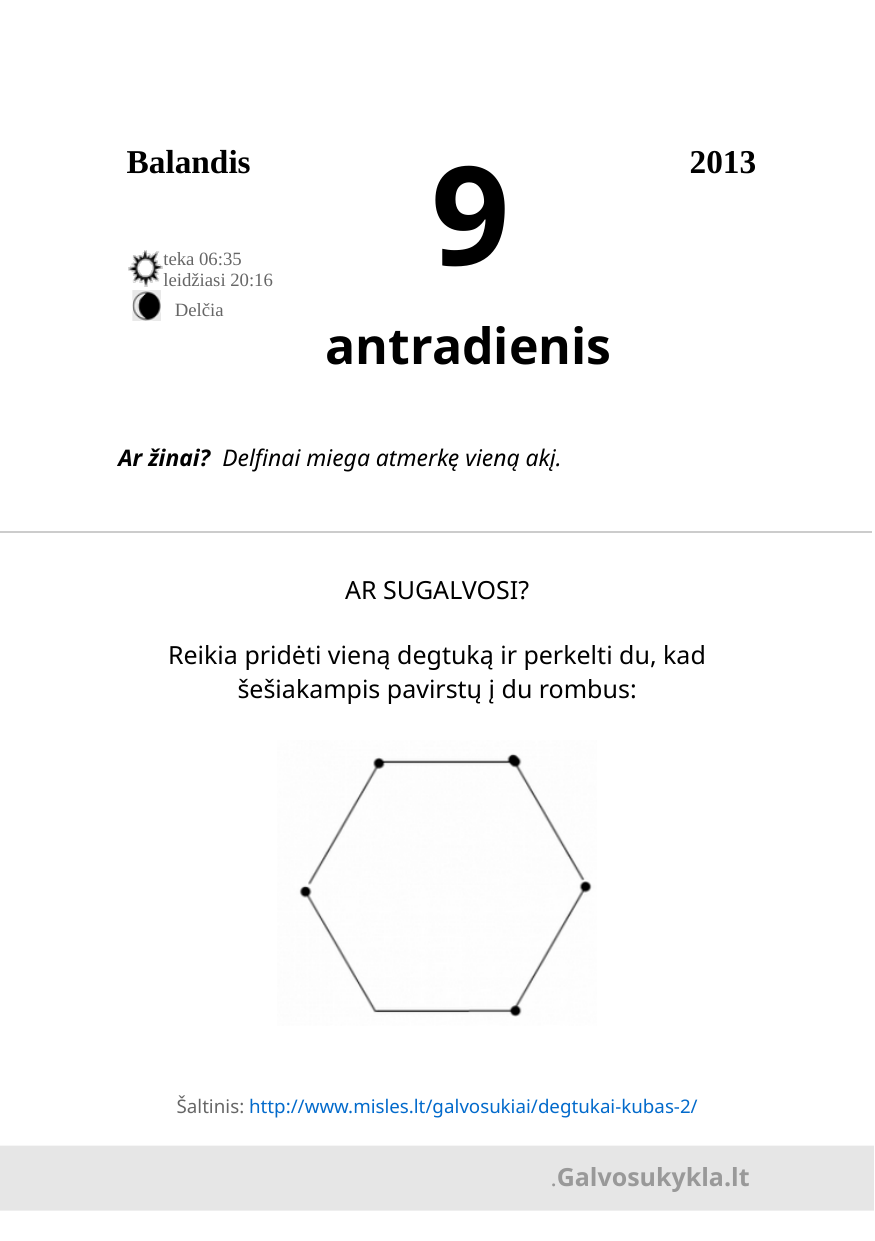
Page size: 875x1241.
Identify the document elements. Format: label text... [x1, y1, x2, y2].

text Reikia pridėti vieną degtuką ir perkelti du, kad šešiakampis pavirstų į du rombus: [118, 638, 756, 706]
table_header Delčia [118, 288, 298, 379]
text Šaltinis: http://www.misles.lt/galvosukiai/degtukai-kubas-2/ [118, 1093, 756, 1119]
text AR SUGALVOSI? [118, 573, 756, 607]
table_header 2013 [638, 118, 756, 379]
text Ar žinai? Delfinai miega atmerkę vieną akį. [118, 442, 756, 473]
picture [277, 740, 598, 1026]
table_header 9 antradienis [299, 118, 638, 379]
table_header Balandis teka 06:35 leidžiasi 20:16 [118, 118, 298, 287]
